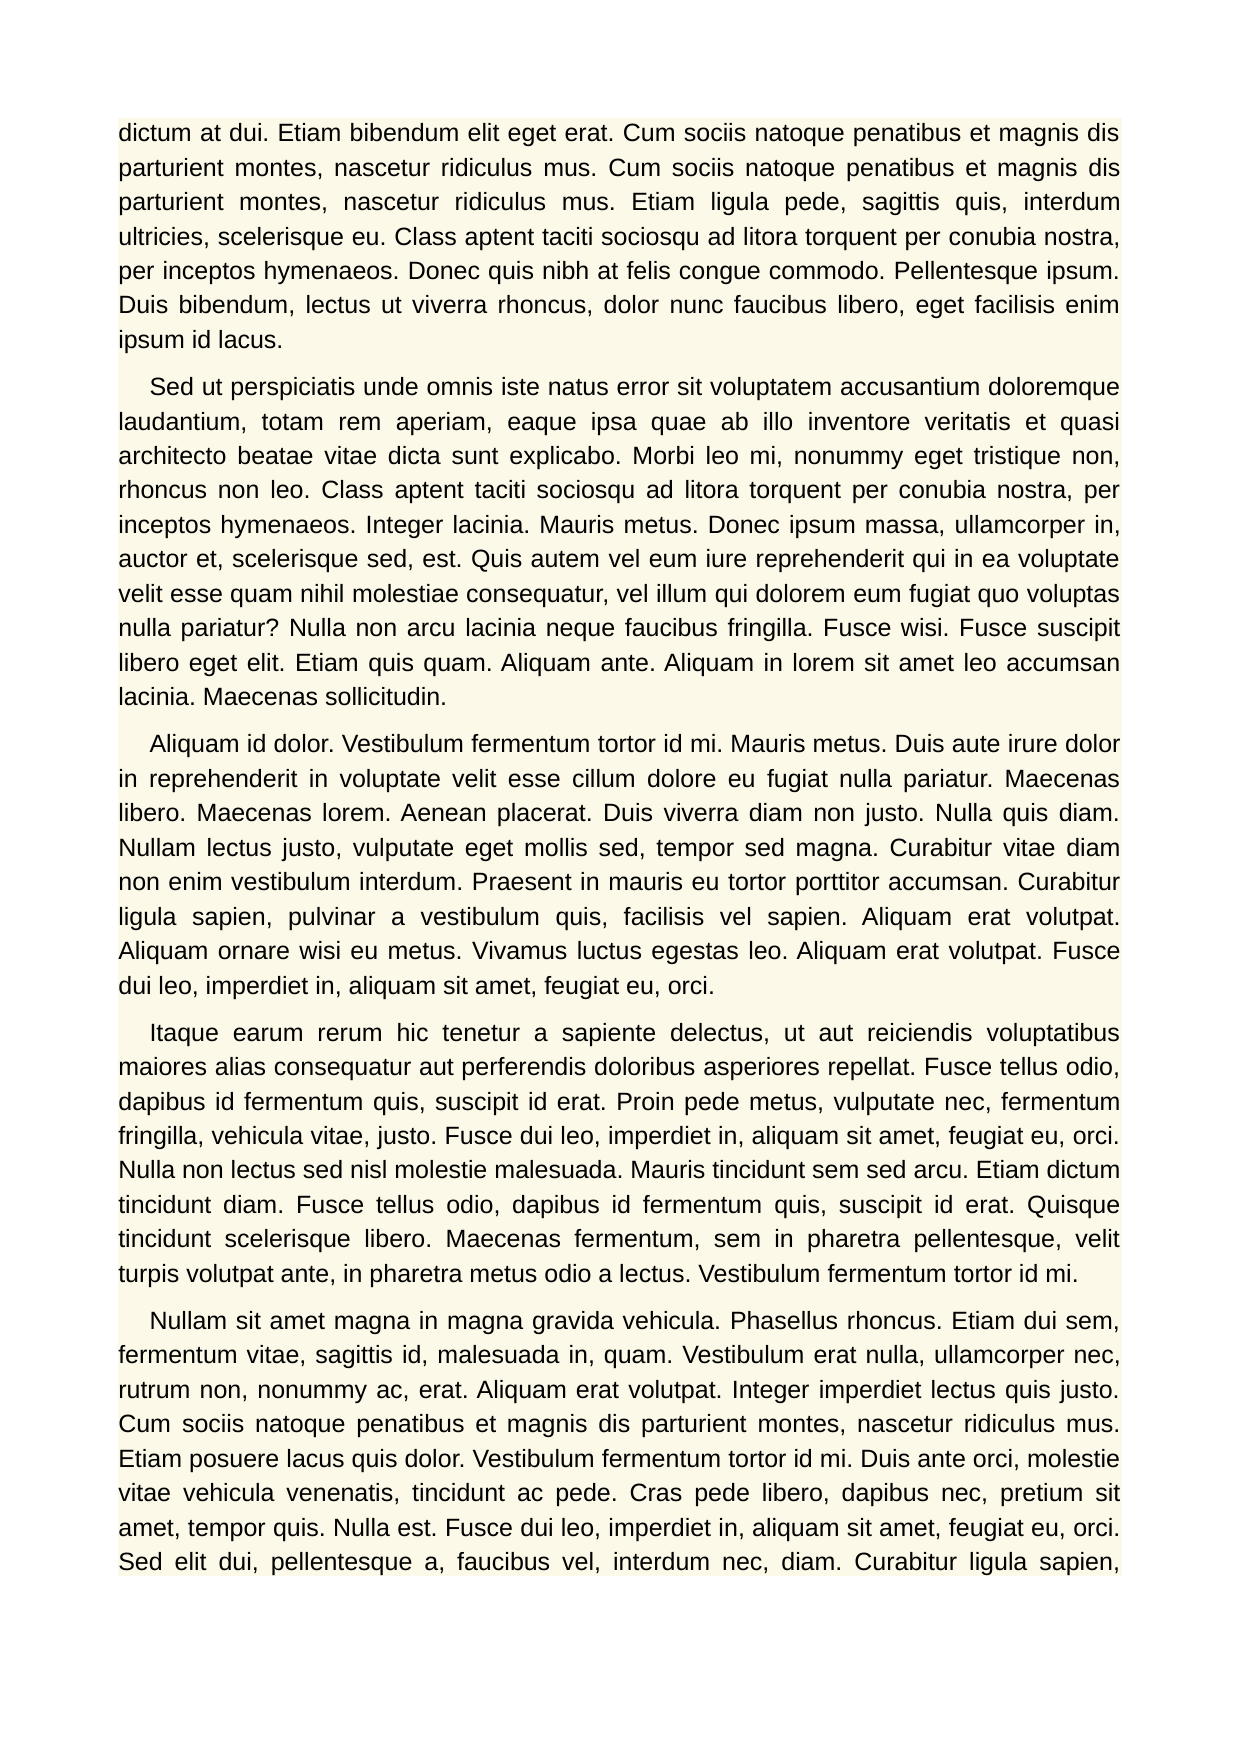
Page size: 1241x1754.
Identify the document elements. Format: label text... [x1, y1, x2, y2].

text Nullam sit amet magna in magna gravida vehicula. Phasellus rhoncus. Etiam dui sem, fermentum vitae, sagittis id, malesuada in, quam. Vestibulum erat nulla, ullamcorper nec, rutrum non, nonummy ac, erat. Aliquam erat volutpat. Integer imperdiet lectus quis justo. Cum sociis natoque penatibus et magnis dis parturient montes, nascetur ridiculus mus. Etiam posuere lacus quis dolor. Vestibulum fermentum tortor id mi. Duis ante orci, molestie vitae vehicula venenatis, tincidunt ac pede. Cras pede libero, dapibus nec, pretium sit amet, tempor quis. Nulla est. Fusce dui leo, imperdiet in, aliquam sit amet, feugiat eu, orci. Sed elit dui, pellentesque a, faucibus vel, interdum nec, diam. Curabitur ligula sapien, [118, 1306, 1122, 1576]
text Aliquam id dolor. Vestibulum fermentum tortor id mi. Mauris metus. Duis aute irure dolor in reprehenderit in voluptate velit esse cillum dolore eu fugiat nulla pariatur. Maecenas libero. Maecenas lorem. Aenean placerat. Duis viverra diam non justo. Nulla quis diam. Nullam lectus justo, vulputate eget mollis sed, tempor sed magna. Curabitur vitae diam non enim vestibulum interdum. Praesent in mauris eu tortor porttitor accumsan. Curabitur ligula sapien, pulvinar a vestibulum quis, facilisis vel sapien. Aliquam erat volutpat. Aliquam ornare wisi eu metus. Vivamus luctus egestas leo. Aliquam erat volutpat. Fusce dui leo, imperdiet in, aliquam sit amet, feugiat eu, orci. [118, 729, 1122, 999]
text Itaque earum rerum hic tenetur a sapiente delectus, ut aut reiciendis voluptatibus maiores alias consequatur aut perferendis doloribus asperiores repellat. Fusce tellus odio, dapibus id fermentum quis, suscipit id erat. Proin pede metus, vulputate nec, fermentum fringilla, vehicula vitae, justo. Fusce dui leo, imperdiet in, aliquam sit amet, feugiat eu, orci. Nulla non lectus sed nisl molestie malesuada. Mauris tincidunt sem sed arcu. Etiam dictum tincidunt diam. Fusce tellus odio, dapibus id fermentum quis, suscipit id erat. Quisque tincidunt scelerisque libero. Maecenas fermentum, sem in pharetra pellentesque, velit turpis volutpat ante, in pharetra metus odio a lectus. Vestibulum fermentum tortor id mi. [118, 1018, 1122, 1288]
text dictum at dui. Etiam bibendum elit eget erat. Cum sociis natoque penatibus et magnis dis parturient montes, nascetur ridiculus mus. Cum sociis natoque penatibus et magnis dis parturient montes, nascetur ridiculus mus. Etiam ligula pede, sagittis quis, interdum ultricies, scelerisque eu. Class aptent taciti sociosqu ad litora torquent per conubia nostra, per inceptos hymenaeos. Donec quis nibh at felis congue commodo. Pellentesque ipsum. Duis bibendum, lectus ut viverra rhoncus, dolor nunc faucibus libero, eget facilisis enim ipsum id lacus. [118, 118, 1122, 354]
text Sed ut perspiciatis unde omnis iste natus error sit voluptatem accusantium doloremque laudantium, totam rem aperiam, eaque ipsa quae ab illo inventore veritatis et quasi architecto beatae vitae dicta sunt explicabo. Morbi leo mi, nonummy eget tristique non, rhoncus non leo. Class aptent taciti sociosqu ad litora torquent per conubia nostra, per inceptos hymenaeos. Integer lacinia. Mauris metus. Donec ipsum massa, ullamcorper in, auctor et, scelerisque sed, est. Quis autem vel eum iure reprehenderit qui in ea voluptate velit esse quam nihil molestiae consequatur, vel illum qui dolorem eum fugiat quo voluptas nulla pariatur? Nulla non arcu lacinia neque faucibus fringilla. Fusce wisi. Fusce suscipit libero eget elit. Etiam quis quam. Aliquam ante. Aliquam in lorem sit amet leo accumsan lacinia. Maecenas sollicitudin. [118, 372, 1122, 711]
